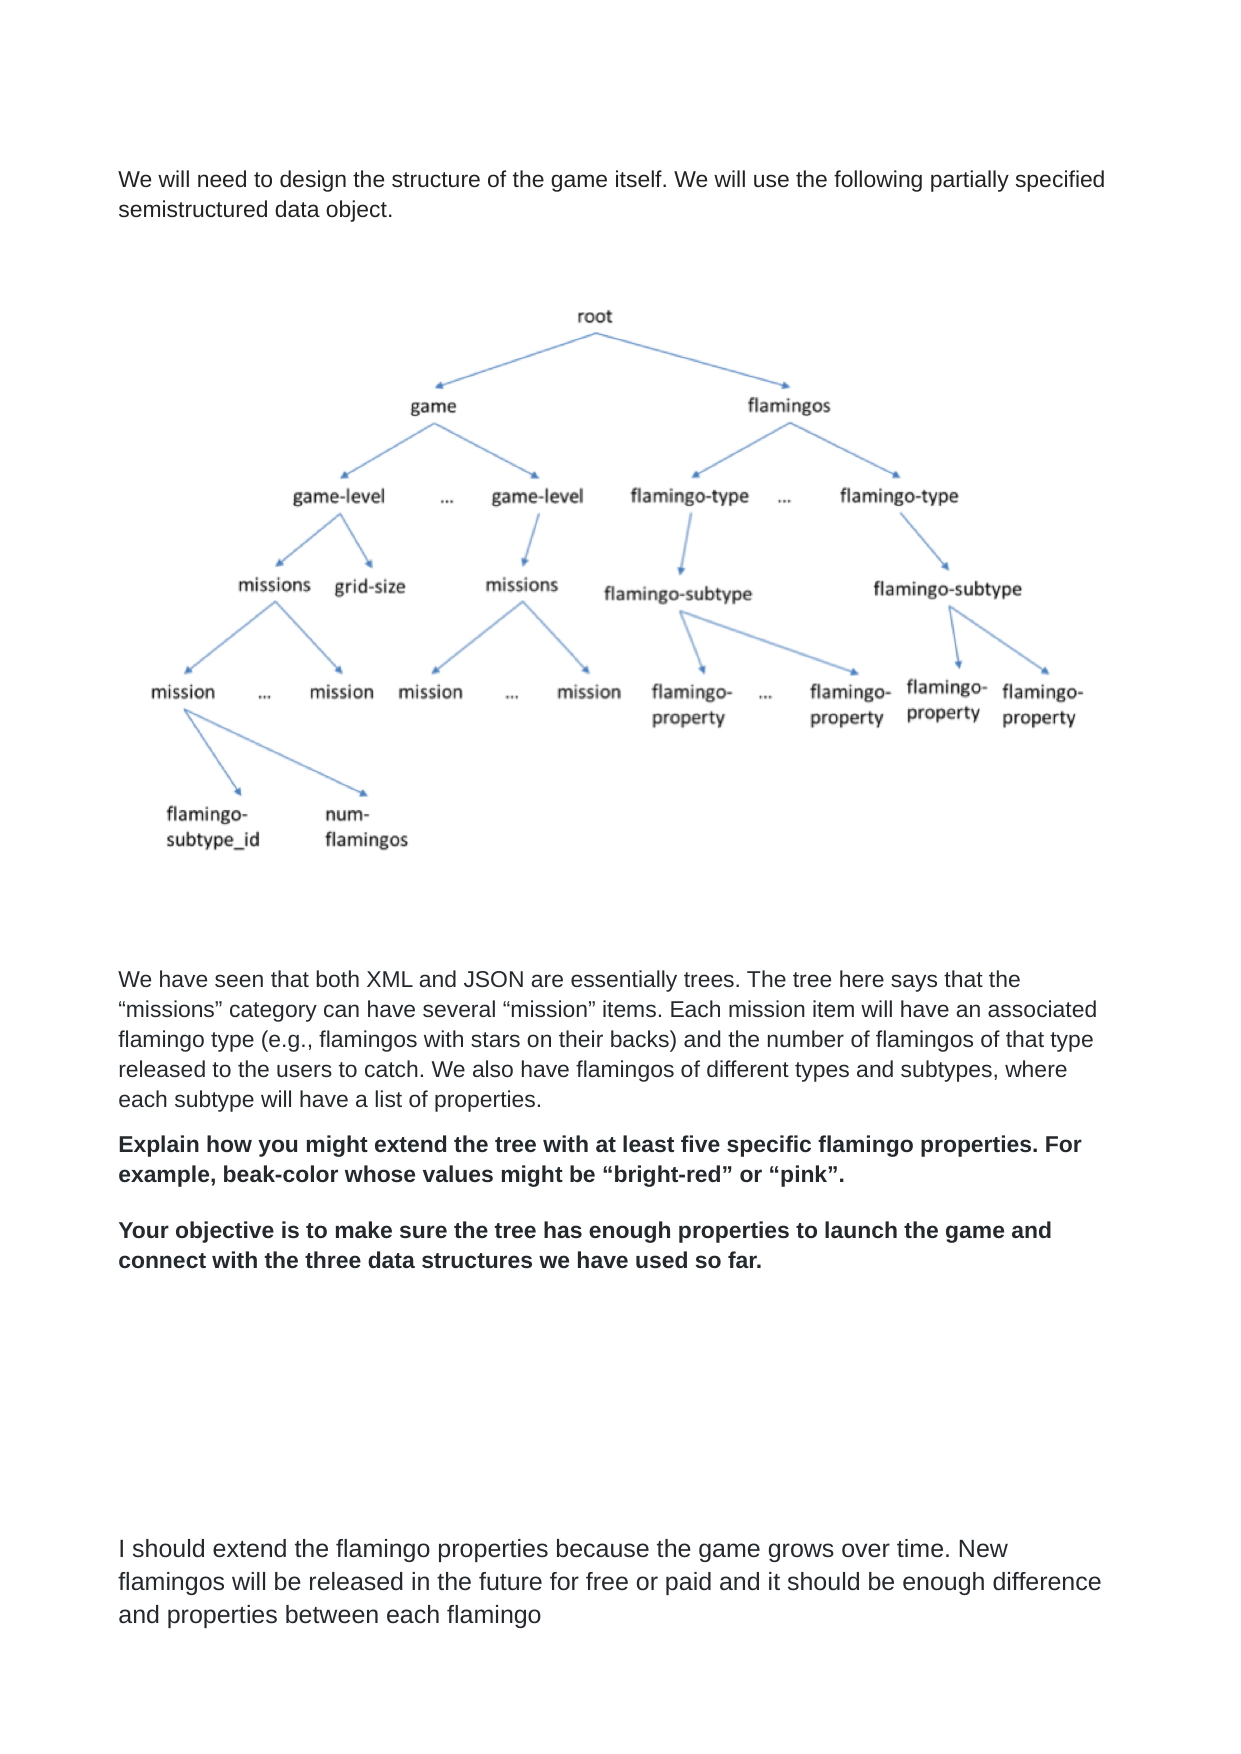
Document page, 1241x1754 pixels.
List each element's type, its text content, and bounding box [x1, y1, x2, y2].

text Explain how you might extend the tree with at least five specific flamingo properties. For example, beak-color whose values might be “bright-red” or “pink”. [118, 1131, 1122, 1188]
text I should extend the flamingo properties because the game grows over time. New flamingos will be released in the future for free or paid and it should be enough difference and properties between each flamingo [118, 1534, 1122, 1629]
picture [118, 288, 1123, 867]
text We will need to design the structure of the game itself. We will use the following partially specified semistructured data object. [118, 166, 1122, 222]
text Your objective is to make sure the tree has enough properties to launch the game and connect with the three data structures we have used so far. [118, 1217, 1122, 1273]
text We have seen that both XML and JSON are essentially trees. The tree here says that the “missions” category can have several “mission” items. Each mission item will have an associated flamingo type (e.g., flamingos with stars on their backs) and the number of flamingos of that type released to the users to catch. We also have flamingos of different types and subtypes, where each subtype will have a list of properties. [118, 966, 1122, 1113]
